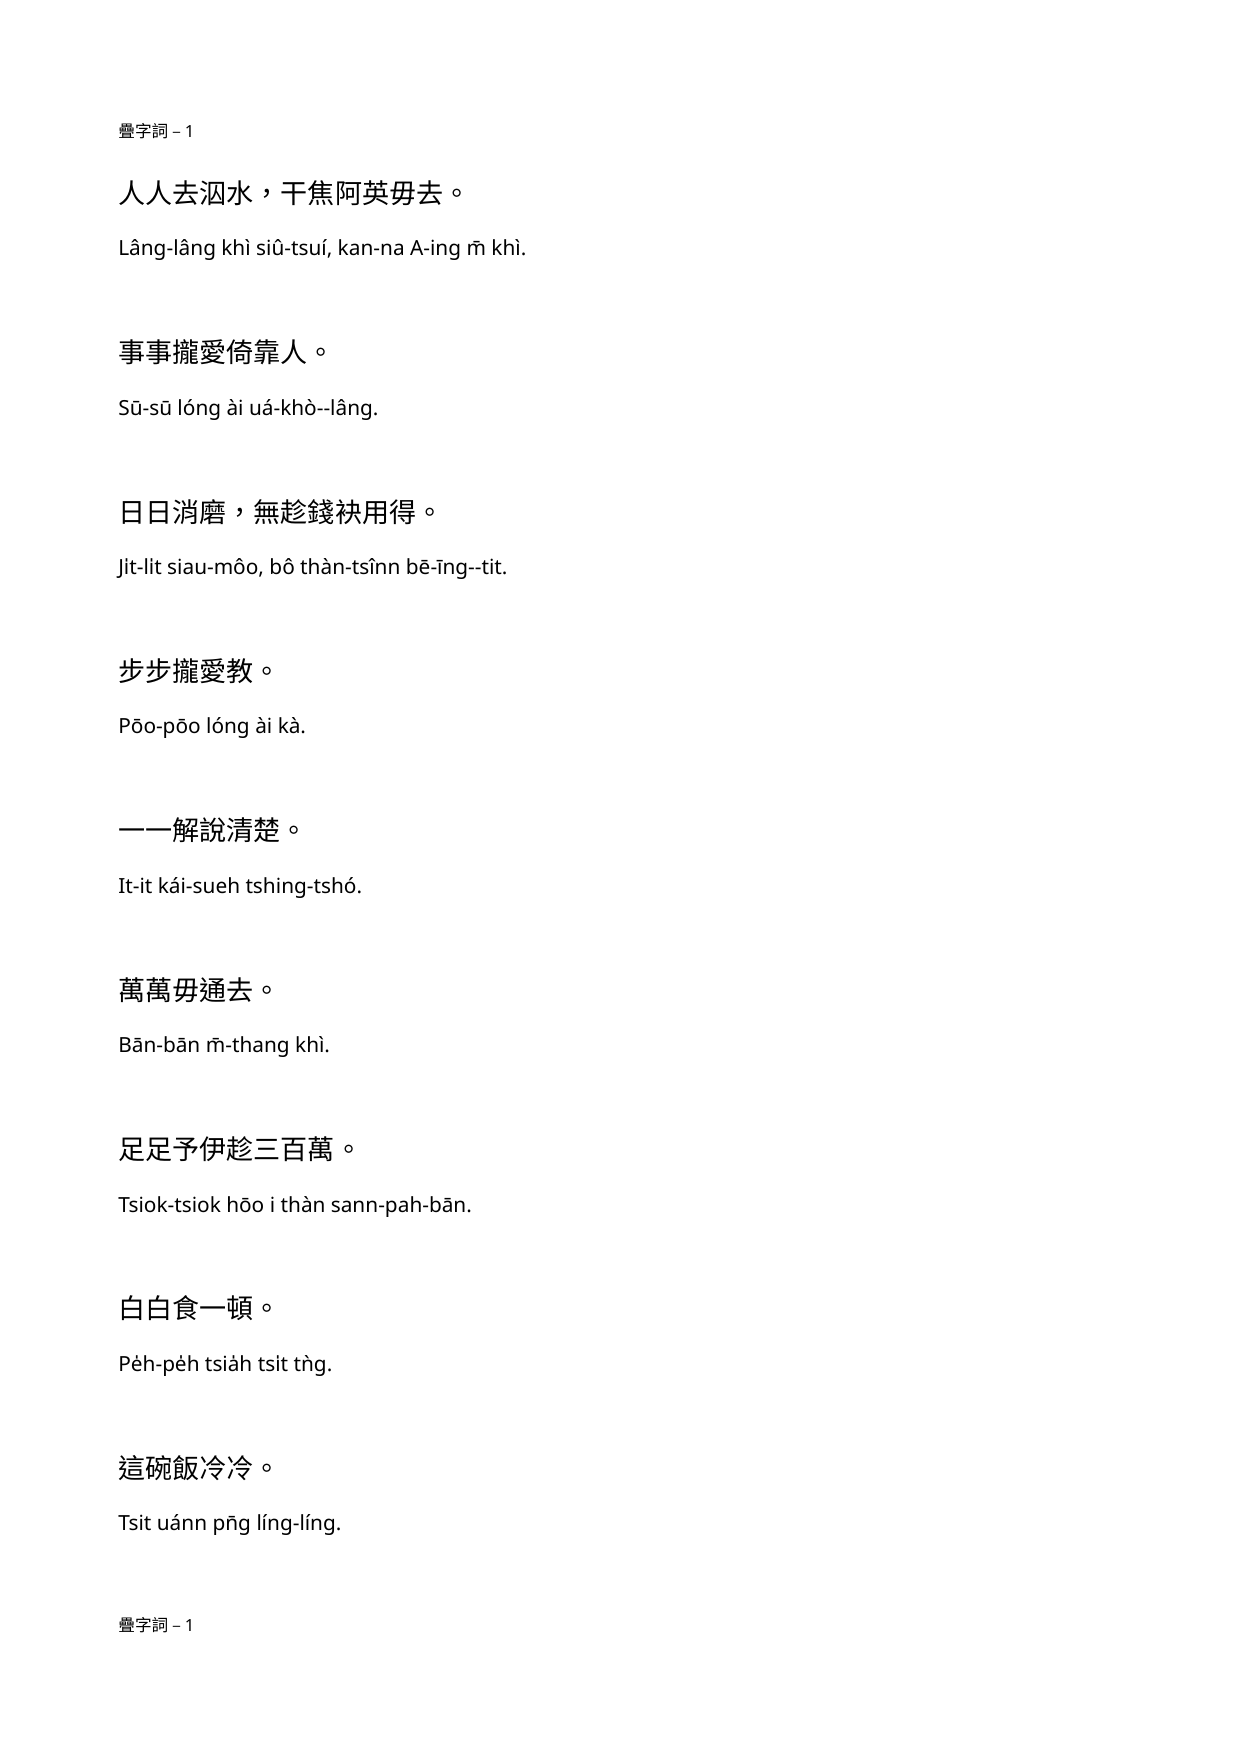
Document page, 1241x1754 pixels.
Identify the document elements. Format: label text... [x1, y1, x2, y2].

text 人人去泅水，干焦阿英毋去。 [118, 172, 1122, 211]
text Pōo-pōo lóng ài kà. [118, 712, 1122, 740]
text 日日消磨，無趁錢袂用得。 [118, 491, 1122, 530]
text 步步攏愛教。 [118, 650, 1122, 689]
text 白白食一頓。 [118, 1287, 1122, 1327]
text Ji̍t-li̍t siau-môo, bô thàn-tsînn bē-īng--tit. [118, 552, 1122, 581]
text 萬萬毋通去。 [118, 969, 1122, 1008]
text It-it kái-sueh tshing-tshó. [118, 871, 1122, 899]
text 事事攏愛倚靠人。 [118, 331, 1122, 371]
text 這碗飯冷冷。 [118, 1447, 1122, 1486]
text Pe̍h-pe̍h tsia̍h tsi̍t tǹg. [118, 1349, 1122, 1378]
text 足足予伊趁三百萬。 [118, 1128, 1122, 1167]
text 一一解說清楚。 [118, 809, 1122, 849]
text Tsiok-tsiok hōo i thàn sann-pah-bān. [118, 1190, 1122, 1218]
text Bān-bān m̄-thang khì. [118, 1030, 1122, 1059]
text Tsit uánn pn̄g líng-líng. [118, 1508, 1122, 1537]
text Sū-sū lóng ài uá-khò--lâng. [118, 393, 1122, 421]
text Lâng-lâng khì siû-tsuí, kan-na A-ing m̄ khì. [118, 233, 1122, 262]
